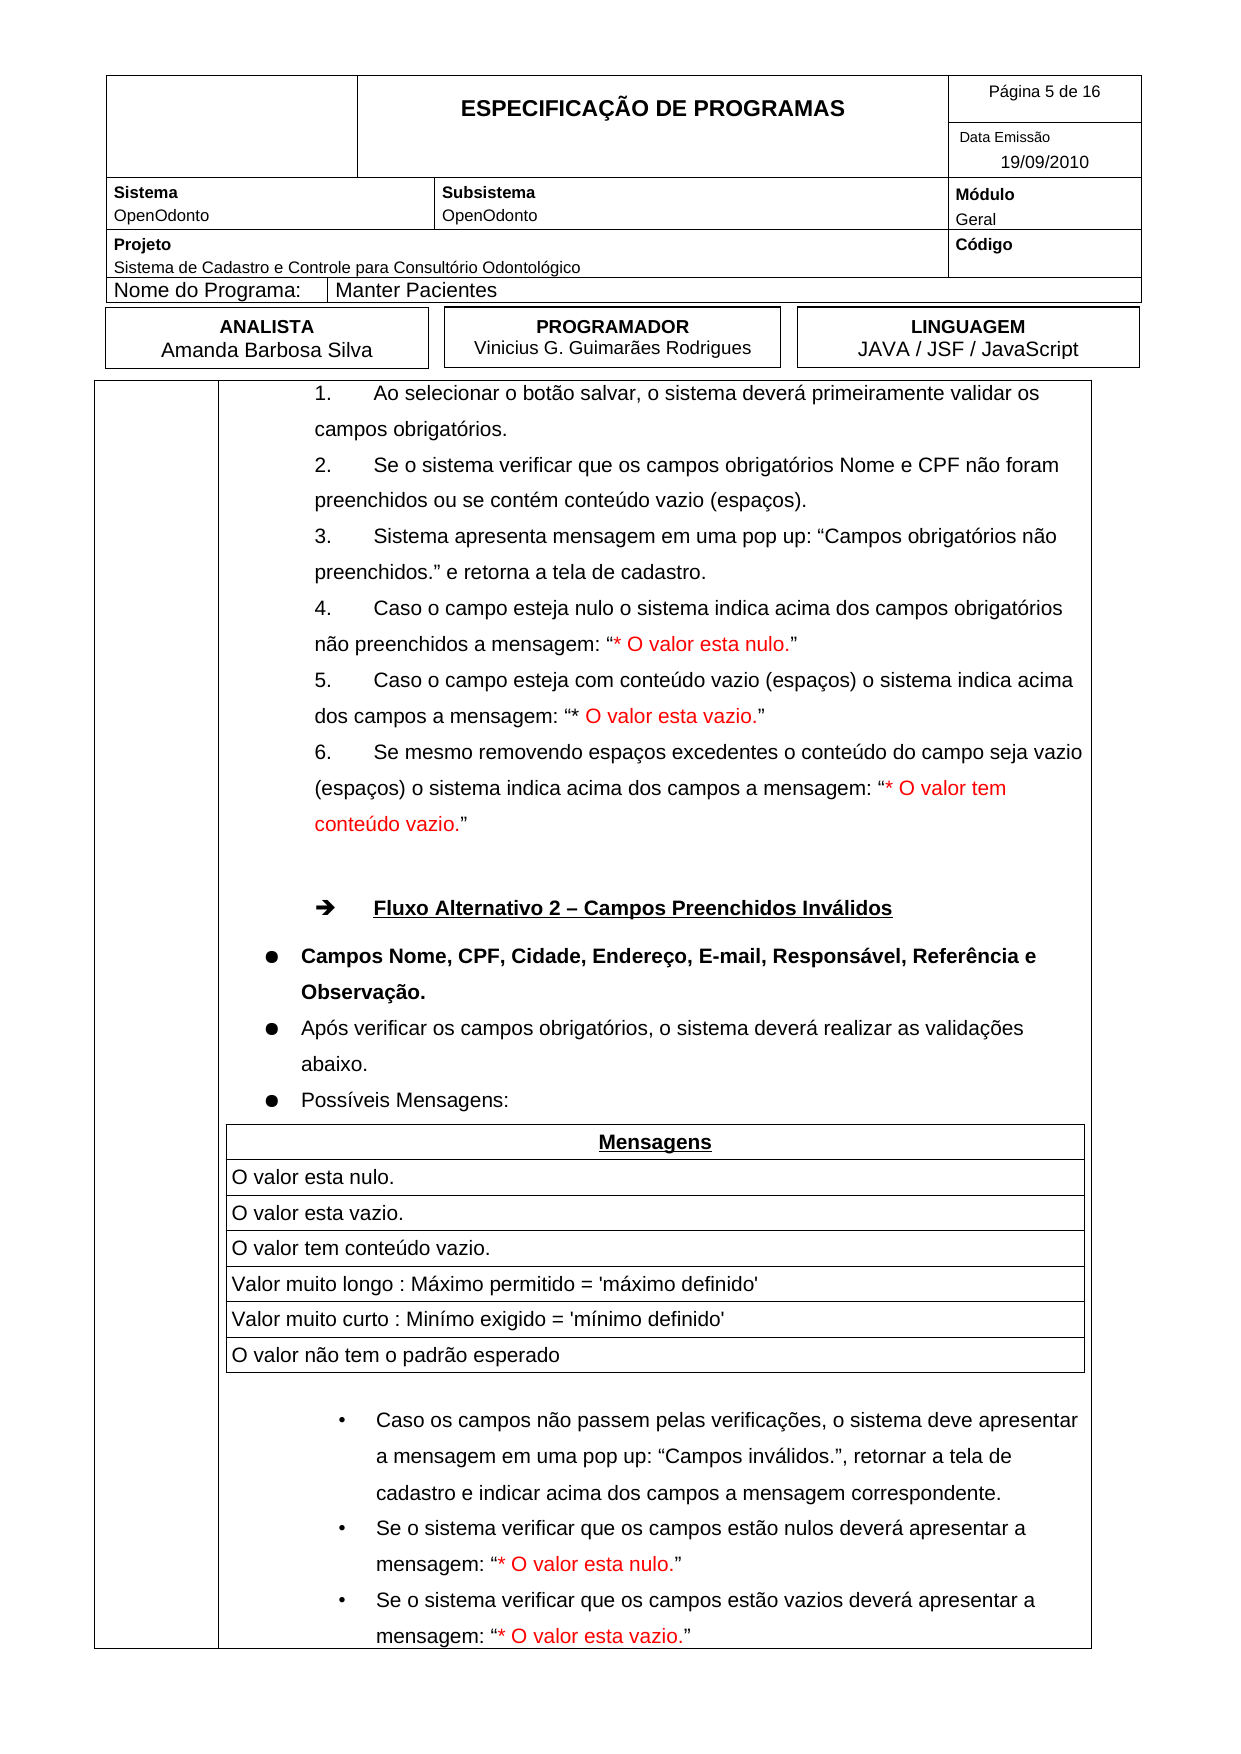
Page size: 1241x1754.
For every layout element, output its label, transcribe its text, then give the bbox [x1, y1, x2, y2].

table_cell Valor muito curto : Minímo exigido = 'mínimo definido' [227, 1302, 1084, 1337]
table_header [95, 381, 218, 1648]
table_header Mensagens [227, 1125, 1084, 1159]
table_cell O valor tem conteúdo vazio. [227, 1231, 1084, 1266]
table_cell O valor esta vazio. [227, 1196, 1084, 1230]
table_cell O valor não tem o padrão esperado [227, 1338, 1084, 1372]
table_header Apresentar ao usuário a tela de cadastro de pacientes. Usuário. Tela principal – menu Cadastro – Paciente Fluxos Principais Obs. O Código do cadastro só será gerado após a inserção e não poderá ser alterado. Sistema apresenta a tela de cadastro de paciente com os campos: Código ( autoincremento gerado automaticamente pelo sistema) – campo inabilitado para edição Nome (campo livre obrigatório) – possui no mínimo 5 e no máximo 100 caracteres CPF (campo livre obrigatório) – máscara de CPF ___.___.___-__ Data Início Tratamento (campo onde o usuário poderá selecionar a data a partir de um mini calendário autoexplicativo apresentado ao lado do campo) – o usuário poderá abrir o calendário clicando no campo ou no ícone que o representa Esses campos são gerais e serão apresentados independentemente da aba que o usuário esteja. Na aba Principal serão apresentados os campos: Estado (combo box com registros de estados brasileiros de acordo com a tabela do IBGE) Cidade (campo livre) – no máximo 45 caracteres, quando preenchido no mínimo 3 caracteres. Endereço (campo livre) – no máximo 150 caracteres, quando preenchido no mínimo 4 caracteres. Responsável (campo livre) – no máximo 150 caracteres, quando preenchido no mínimo 4 caracteres. E-mail (campo livre) – validação do E-mail feita de acordo com a RFC-5322 principalmente na seção 3.4.1 e RFC-5321 (ex.: joao@exemplo.com) – no máximo 45 caracteres Referência (Quem indicou) (campo livre) – no máximo 150 caracteres, quando preenchido no mínimo 4 caracteres. Data Término Tratamento Data Retorno Data Nascimento Observação (área de texto livre) – no máximo 500 caracteres Aba Fone/Contato (verificar especificação de programa de manter telefone). Aba Odontograma (verificar especificação de programa de manter odontograma). Na aba Ficha Anamnese o usuário poderá preencher ao questionário que apresenta a saúde, particularidades, experiências anteriores em saúde e tratamentos do paciente (a ficha de anamnese está em anexo). Repostas SIM ou NÃO serão apresentadas como check boxes. Os outros campos são considerados de texto livre. Aba planajemanto (verificar especificação de programa de manter planejamento). Fluxo Alternativo – Usuário não está logado no sistema Usuário clica na tela principal no menu Cadastro – Paciente. O sistema deverá filtrar as requisiões de URL que contenham /cadastro/... verificando a autenticação do usuário. Caso o usuário esteja autenticado, a requisição prossegue normalmente. Caso o usuário não esteja autenticado, o sistema redireciona para tela de login, e após a autenticação, para a tela principal. Caso o usuário esteja efetuando um novo cadastro, após preencher os dados, ele seleciona o botão Salvar ou digitar a tecla “enter” (desde que o foco do cursor esteja em um campo do tipo 'input'). O sistema remove qualquer caractere que não seja alfanumerico, de marcação ou acentuação e aplica uppercase nos campos: nome, cidade, endereço, responsável e referência. Persiste os dados no banco de dados e exibe mensagem de confirmação “Cadastro efetuado com sucesso”. Fluxos alternativos – inclusão: Fluxo Alternativo 1 – Usuário não preencheu os dados obrigatórios Ao selecionar o botão salvar, o sistema deverá primeiramente validar os campos obrigatórios. Se o sistema verificar que os campos obrigatórios Nome e CPF não foram preenchidos ou se contém conteúdo vazio (espaços). Sistema apresenta mensagem em uma pop up: “Campos obrigatórios não preenchidos.” e retorna a tela de cadastro. Caso o campo esteja nulo o sistema indica acima dos campos obrigatórios não preenchidos a mensagem: “* O valor esta nulo.” Caso o campo esteja com conteúdo vazio (espaços) o sistema indica acima dos campos a mensagem: “* O valor esta vazio.” Se mesmo removendo espaços excedentes o conteúdo do campo seja vazio (espaços) o sistema indica acima dos campos a mensagem: “* O valor tem conteúdo vazio.” Fluxo Alternativo 2 – Campos Preenchidos Inválidos Campos Nome, CPF, Cidade, Endereço, E-mail, Responsável, Referência e Observação. Após verificar os campos obrigatórios, o sistema deverá realizar as validações abaixo. Possíveis Mensagens: Caso os campos não passem pelas verificações, o sistema deve apresentar a mensagem em uma pop up: “Campos inválidos.”, retornar a tela de cadastro e indicar acima dos campos a mensagem correspondente. Se o sistema verificar que os campos estão nulos deverá apresentar a mensagem: “* O valor esta nulo.” Se o sistema verificar que os campos estão vazios deverá apresentar a mensagem: “* O valor esta vazio.” Se o sistema verificar que os campos estão com conteúdo vazio (ou seja, se contém espaços mesmo após a remoção dos espaços excedentes) deverá apresentar a mensagem: “* O valor tem conteúdo vazio.”. Se o sistema verificar que os campos: Nome, Cidade, Endereço, responsável e Referência não possuem o mínimo necessário deverá apresentar a mensagem: “* Valor muito curto : Minímo exigido = 'mínimo definido'”. Se o sistema verificar que os campos possuem mais que o máximo permitido deverá apresentar a mensagem: “Valor muito longo : Máximo permitido = 'máximo definido'”. Se o sistema verificar que o campo E-mail não está de acordo com o padrão da RFC-5322 deverá apresentar a mensagem: “* O valor não tem o padrão esperado”. Se o sistema verificar que o campo CPF não está de acordo com o padrão de 11 dígitos deverá apresentar a mensagem: “* O valor não tem o padrão esperado”. Caso o usuário esteja realizando uma busca, após selecionar o botão Pesquisa: Sistema apresenta uma tela modal com os filtros para pesquisa: Código CPF E-mail Nome E uma tabela de resultados com no máximo (os primeiros) 1000 registros cadastrados, paginando a cada pelo menos 10 registros. A tabela de resultados deve conter as colunas: Código Nome CPF E-mail O sistema deve apresentar uma barra de scroller (rolagem), com o número de páginas, permitindo ao usuário navegar para a próxima página, para a página anterior, para uma das páginas que esteja visualizando o número e para a última ou primeira página da listagem. O usuário poderá pesquisar com nenhum, um, ou mais filtros. Os resultados da busca devem ser apresentados na tela modal em uma tabela sempre se limitando a no máximo 1000 registros independente dos filtros aplicados e sempre paginando a cada 10 registros. Em todos os casos de busca o resultado da consulta, realizada no banco de dados, deverá conter apenas os campos que serão exibidos na tabela de resultados, ou seja nesse momento não serão recuperados relacionamentos e demais dados. Além de apresentar ao usuário a quantidade de resultados encontrados e o tempo de consulta em segundos. A pesquisa do filtro por nome será feita por 'like', ou seja, o usuário poderá digitar parte do nome para efetuar a busca. Caso mais de um filtro de pesquisa seja informado, a pesquisa associará logicamente os filtros de forma complementar, ou seja um filtro 'AND' outro filtro, combinando os dois ou mais valores para pesquisa. O usuário poderá clicar no botão Buscar ou digitar a tecla 'enter' do teclado para efetuar a busca. O foco do cursor deverá estar posicionado em algum campo 'input' da tela de pesquisa para que se possa acionar a busca por meio da tecla 'enter'. Em todos os casos de busca,quando em filtros do tipo 'input' não haverá diferenciação da caixa de texto (case-insensiteve) para filtrar as consultas. Fluxos alternativos – recuperação: Fluxo Alternativo 1 – Usuário não preencheu os dados da pesquisa Caso o usuário não preencha nenhum filtro para pesquisa e clique no botão Buscar da tela modal ou digite 'enter', o sistema deve apresentar todos os registros se limitando ao máximo de 1000, como foi especificado. Fluxo Alternativo 2 – Usuário preencheu os dados da pesquisa inapropriadamente Quando o usuário clicar no botão Buscar da tela modal ou digitar 'enter', o sistema deverá validar os campos: Filtro Código: Deverá permitir somente números. Caso o usuário digite letras ou outros caracteres o sistema deverá apresentar a mensagem: “* Código = ' valor digitado' : Não é um numero.” no canto superior equerdo da tela modal. Filtro E-mail: Deverá ser informado conforme a RFC-5322. Caso o usuário digite inapropriadamente o valor o sistema deverá apresentar a mensagem: “* E-mail = 'valor digitado' : O valor não tem o padrão esperado” no canto superior esquerdo da tela modal. Filtro Nome: Deverá ser informado no mínimo 3 caracteres e no máximo 100 caracteres para a busca. Caso o usuário informe menos do que 3 caracteres, apresentar a mensagem: “* Nome = 'valor digitado' : Valor muito curto : Minímo exigido = 3” no canto superior esquerdo da tela modal. Caso o usuário informe mais do que 100 caracteres, apresentar a mensagem: “* Nome = 'valor digitado...' : Valor muito longo : Máximo permitido = 100” no canto superior esquerdo da tela modal. Não deverá ser apresentado todo o valor que o usuário digitou, apresentar somente 10 caracteres e colocar reticências. Fluxo Alternativo 3 – Usuário realiza nova busca Após preencher ou não os filtros da busca e clicar no botão Buscar da tela modal ou digitar 'enter', o sistema deverá apresentar os resultados da busca e permanecer na tela modal para que o usuário possa ou não realizar uma nova consulta. Fluxos de Exceção – recuperação: Fluxo de Exceção 1 – Usuário fecha a tela modal A partir do momento que a tela modal estiver aberta, o usuário poderá fechar a janela a qualquer momento clicando no 'x' da janela (localizado no cabeçalho, canto direito). O sistema deverá retornar a tela de cadastro. Caso o usuário feche a janela de pesquisa, o modal deverá guardar os dados já digitados e os resultados já apresentados até o momento em que o usuário saia da tela de cadastro. Fluxo de Exceção 2 – Usuário clica no botão Limpar da tela modal A partir do momento em que a tela modal estiver aberta, o usuário poderá clicar no botão Limpar da tela modal. Caso o usuário clique no botão, o sistema deverá limpar todos os valores dos filtros e da tabela de resultados. Caso o usuário esteja alterando ou excluindo um registro, primeiramente será iniciado o fluxo de recuperação. A partir da tela modal, com os resultados da pesquisa apresentados na tabela de resultados, o usuário poderá clicar em qualquer registro (uma linha da tabela), ou seja, na tabela de resultados cada linha (resultado/registro) deve ser um link no qual o usuário poderá, ao clicar, iniciar a ação de carregamento do registro escolhido. Quando o usuário clicar sob o registro, o sistema deve fechar a tela modal e carregar TODAS (inclusive relacionamentos e demais dados) as informações do registro escolhido na tela de cadastro. Caso o usuário esteja editando algum registro e inicie qualquer outro fluxo, sem selecionar o botão salvar, todos os dados alterados serão perdidos. Na alteração, o usuário poderá modificar os dados que desejar e selecionar o botão Salvar. O sistema deve persistir os dados e apresentar a mensagem: “Dados alterados com sucesso!” em uma pop-up. Obs.: Lembrando que o sistema não deve permitir a edição do campo código. Os fluxos alternativos da alteração são os mesmos da INCLUSÃO. Verificar acima. Na exclusão, o ususário poderá selecionar o botão Excluir. O sistema deve confirmar a ação do usuário exibindo a mensagem: “Deseja realmente excluir o registro?” em uma pop-up. Se não houver nenhum registro válido (ou seja, que já esteja salvo no banco de dados, persistente) com as informações carregadas na tela de cadastro, por padrão o sistema deverá inabilitar o botão de excluir. Se o usuário confirmar, o sistema deve verificar se o registro está referenciado em qualquer outra tabela: Caso a referência seja apenas com pessoa e com telefones, o sistema deve excluir todo o registro (tanto paciente, quanto pessoa e telefones) e apresentar a mensagem: “Registro excluído com sucesso”. Caso a referência seja com outras tabelas que herdam de pessoa, o sistema deve excluir somente o registro de paciente e os dados pertencentes a paciente e apresentar a mensagem: “Registro excluído com sucesso”. Os dados de pessoa e de outros que herdam de pessoa não devem ser alterados. Fluxos alternativos - exclusão Fluxo alternativo 1 – Usuário cancelou exclusão Na mensagem de confirmação da ação de exclusão, o usuário poderá cancelar a exclusão. Se o usuário cancelar o sistema deve retornar a tela de cadastro como estava anteriormente, ou seja, com as informações do registro carregadas na tela. O usuário poderá então iniciar qualquer outro fluxo. Fluxo alternativo 2 – Registro referenciado Caso o registro a ser excluído possua refências com outras tabelas(a não ser pessoa , heranças de pessoa e telefones), o sistema não deve pemitir a exlusão do registro. O sistema deve apresentar a mensagem: “Registro referenciado” em uma pop-up e retorna a tela de cadastro como estava anteriormente, ou seja, com as informações do registro carregadas na tela. O usuário poderá iniciar qualquer outro fluxo. Exceções Perda de conexão com o servidor ou banco de dados. Apresentar mensagem em uma pop up: “Falha não prevista – Consulte o administrador do sistema” A sessão do usuário deve expirar em 30 minutos, a partir disso se o usuário selecionar qualquer ação do sistema, ele deve ser redirecionado para a tela de login. Se o usuário selecionar link do “OpenOdonto” (Logo no canto Superior direito Sob o menu), sistema deve redirecionar para a tela principal do sistema. Se o usuário selecionar a opção “sair” (encerrar sessão), sistema deve redirecionar para tela de login e encerrar a sessão corrente do usuário. [219, 381, 1091, 1648]
table_cell O valor esta nulo. [227, 1160, 1084, 1195]
table_cell Valor muito longo : Máximo permitido = 'máximo definido' [227, 1267, 1084, 1301]
